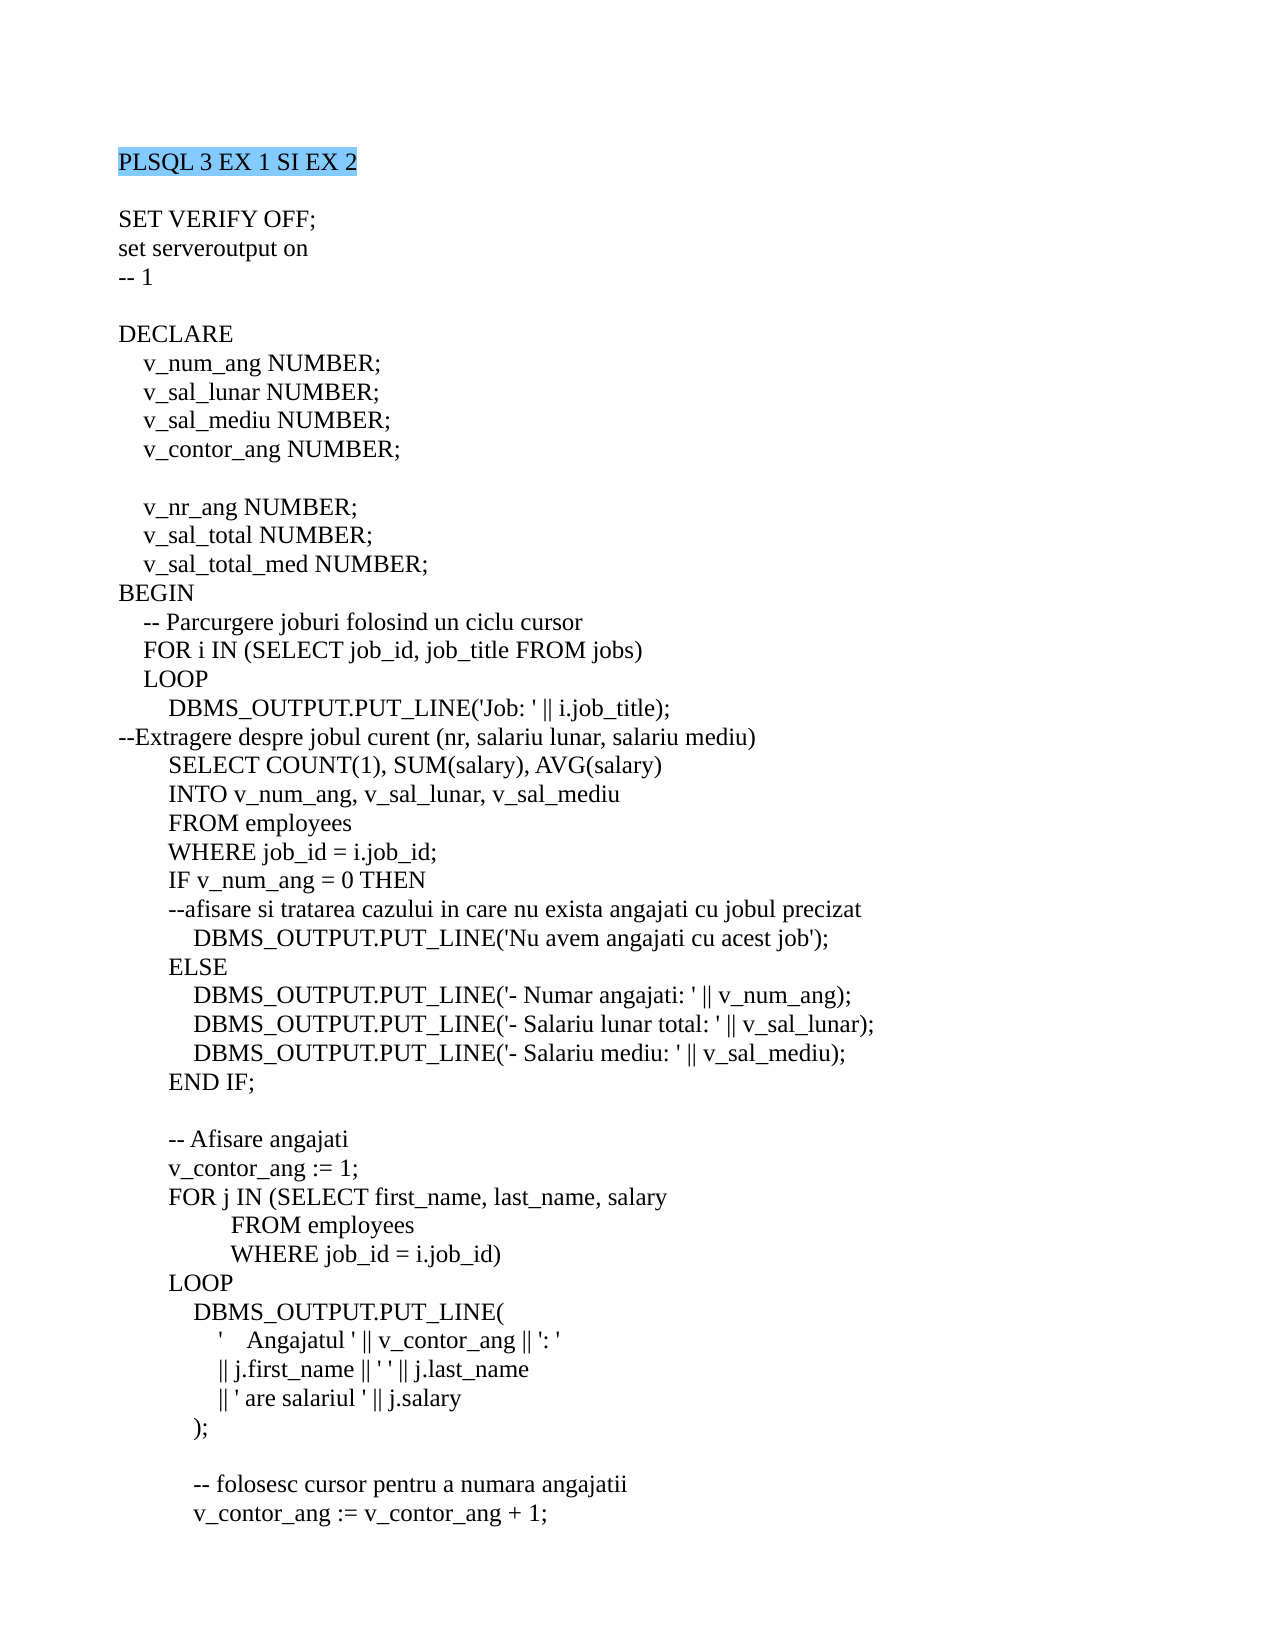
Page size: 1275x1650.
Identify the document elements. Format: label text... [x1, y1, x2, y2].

text BEGIN [118, 578, 1157, 607]
text --Extragere despre jobul curent (nr, salariu lunar, salariu mediu) [118, 722, 1157, 751]
text WHERE job_id = i.job_id) [118, 1239, 1157, 1268]
text FOR i IN (SELECT job_id, job_title FROM jobs) [118, 636, 1157, 664]
text v_contor_ang NUMBER; [118, 434, 1157, 463]
text DECLARE [118, 319, 1157, 348]
text LOOP [118, 1268, 1157, 1297]
text v_sal_lunar NUMBER; [118, 377, 1157, 406]
text set serveroutput on [118, 233, 1157, 262]
text END IF; [118, 1067, 1157, 1096]
text -- folosesc cursor pentru a numara angajatii [118, 1469, 1157, 1498]
text v_contor_ang := 1; [118, 1153, 1157, 1182]
text PLSQL 3 EX 1 SI EX 2 [118, 147, 1157, 176]
text FOR j IN (SELECT first_name, last_name, salary [118, 1182, 1157, 1211]
text IF v_num_ang = 0 THEN [118, 866, 1157, 894]
text v_sal_mediu NUMBER; [118, 406, 1157, 434]
text v_nr_ang NUMBER; [118, 492, 1157, 521]
text DBMS_OUTPUT.PUT_LINE('- Salariu lunar total: ' || v_sal_lunar); [118, 1009, 1157, 1038]
text DBMS_OUTPUT.PUT_LINE('- Salariu mediu: ' || v_sal_mediu); [118, 1038, 1157, 1067]
text v_sal_total_med NUMBER; [118, 549, 1157, 578]
text LOOP [118, 664, 1157, 693]
text FROM employees [118, 808, 1157, 837]
text ' Angajatul ' || v_contor_ang || ': ' [118, 1326, 1157, 1354]
text DBMS_OUTPUT.PUT_LINE('Nu avem angajati cu acest job'); [118, 923, 1157, 952]
text || ' are salariul ' || j.salary [118, 1383, 1157, 1412]
text WHERE job_id = i.job_id; [118, 837, 1157, 866]
text INTO v_num_ang, v_sal_lunar, v_sal_mediu [118, 779, 1157, 808]
text DBMS_OUTPUT.PUT_LINE('- Numar angajati: ' || v_num_ang); [118, 981, 1157, 1009]
text DBMS_OUTPUT.PUT_LINE('Job: ' || i.job_title); [118, 693, 1157, 722]
text SELECT COUNT(1), SUM(salary), AVG(salary) [118, 751, 1157, 779]
text ELSE [118, 952, 1157, 981]
text DBMS_OUTPUT.PUT_LINE( [118, 1297, 1157, 1326]
text --afisare si tratarea cazului in care nu exista angajati cu jobul precizat [118, 894, 1157, 923]
text v_num_ang NUMBER; [118, 348, 1157, 377]
text -- Afisare angajati [118, 1124, 1157, 1153]
text ); [118, 1412, 1157, 1441]
text v_contor_ang := v_contor_ang + 1; [118, 1498, 1157, 1527]
text -- Parcurgere joburi folosind un ciclu cursor [118, 607, 1157, 636]
text SET VERIFY OFF; [118, 204, 1157, 233]
text v_sal_total NUMBER; [118, 521, 1157, 549]
text -- 1 [118, 262, 1157, 291]
text || j.first_name || ' ' || j.last_name [118, 1354, 1157, 1383]
text FROM employees [118, 1211, 1157, 1239]
